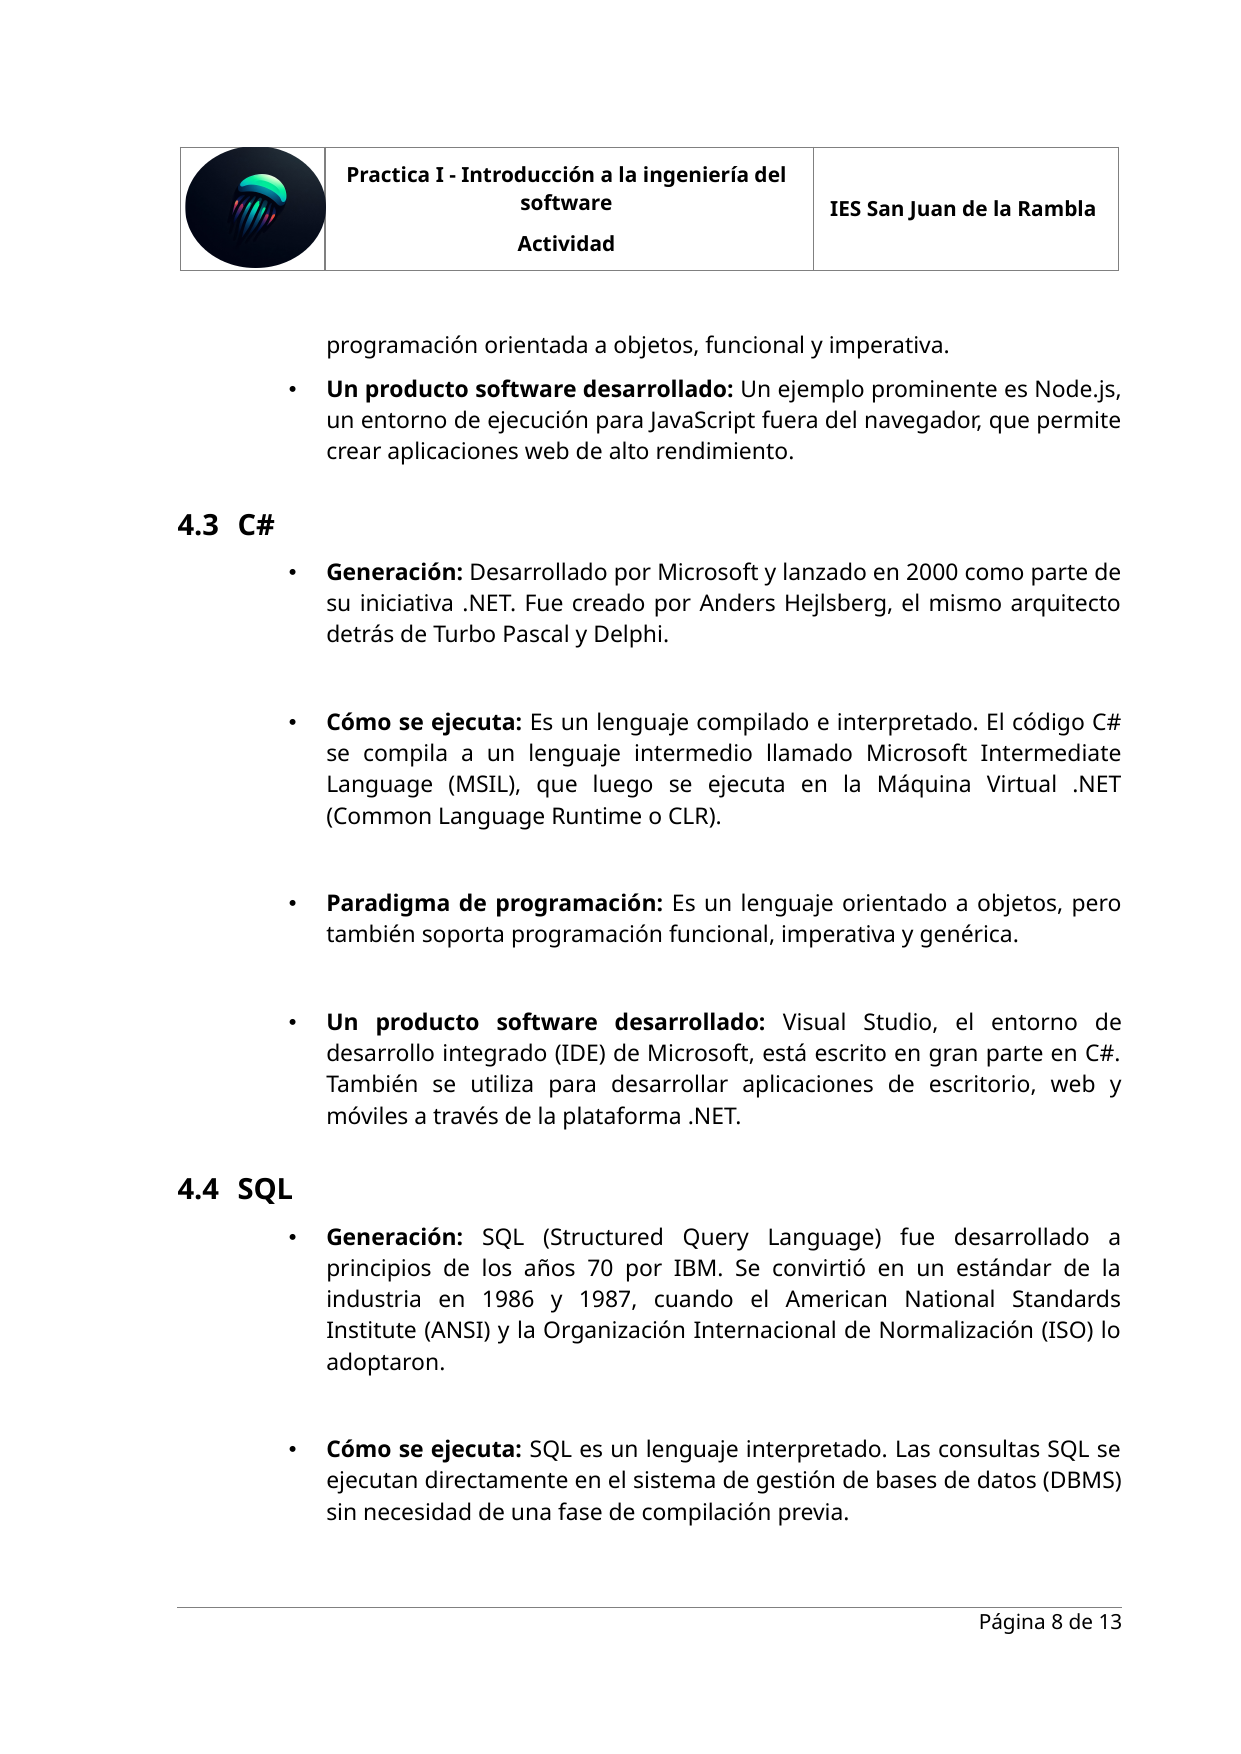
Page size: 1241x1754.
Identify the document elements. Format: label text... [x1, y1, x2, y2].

list programación orientada a objetos, funcional y imperativa. [288, 329, 1122, 360]
list Un producto software desarrollado: Visual Studio, el entorno de desarrollo integrado (IDE) de Microsoft, está escrito en gran parte en C#. También se utiliza para desarrollar aplicaciones de escritorio, web y móviles a través de la plataforma .NET. [288, 1006, 1122, 1131]
subtitle C# [177, 504, 1122, 543]
list Generación: Desarrollado por Microsoft y lanzado en 2000 como parte de su iniciativa .NET. Fue creado por Anders Hejlsberg, el mismo arquitecto detrás de Turbo Pascal y Delphi. [288, 556, 1122, 650]
list Generación: SQL (Structured Query Language) fue desarrollado a principios de los años 70 por IBM. Se convirtió en un estándar de la industria en 1986 y 1987, cuando el American National Standards Institute (ANSI) y la Organización Internacional de Normalización (ISO) lo adoptaron. [288, 1221, 1122, 1377]
subtitle SQL [177, 1168, 1122, 1208]
list Cómo se ejecuta: SQL es un lenguaje interpretado. Las consultas SQL se ejecutan directamente en el sistema de gestión de bases de datos (DBMS) sin necesidad de una fase de compilación previa. [288, 1433, 1122, 1527]
picture [185, 147, 326, 268]
list Un producto software desarrollado: Un ejemplo prominente es Node.js, un entorno de ejecución para JavaScript fuera del navegador, que permite crear aplicaciones web de alto rendimiento. [288, 372, 1122, 466]
list Paradigma de programación: Es un lenguaje orientado a objetos, pero también soporta programación funcional, imperativa y genérica. [288, 887, 1122, 950]
list Cómo se ejecuta: Es un lenguaje compilado e interpretado. El código C# se compila a un lenguaje intermedio llamado Microsoft Intermediate Language (MSIL), que luego se ejecuta en la Máquina Virtual .NET (Common Language Runtime o CLR). [288, 706, 1122, 831]
